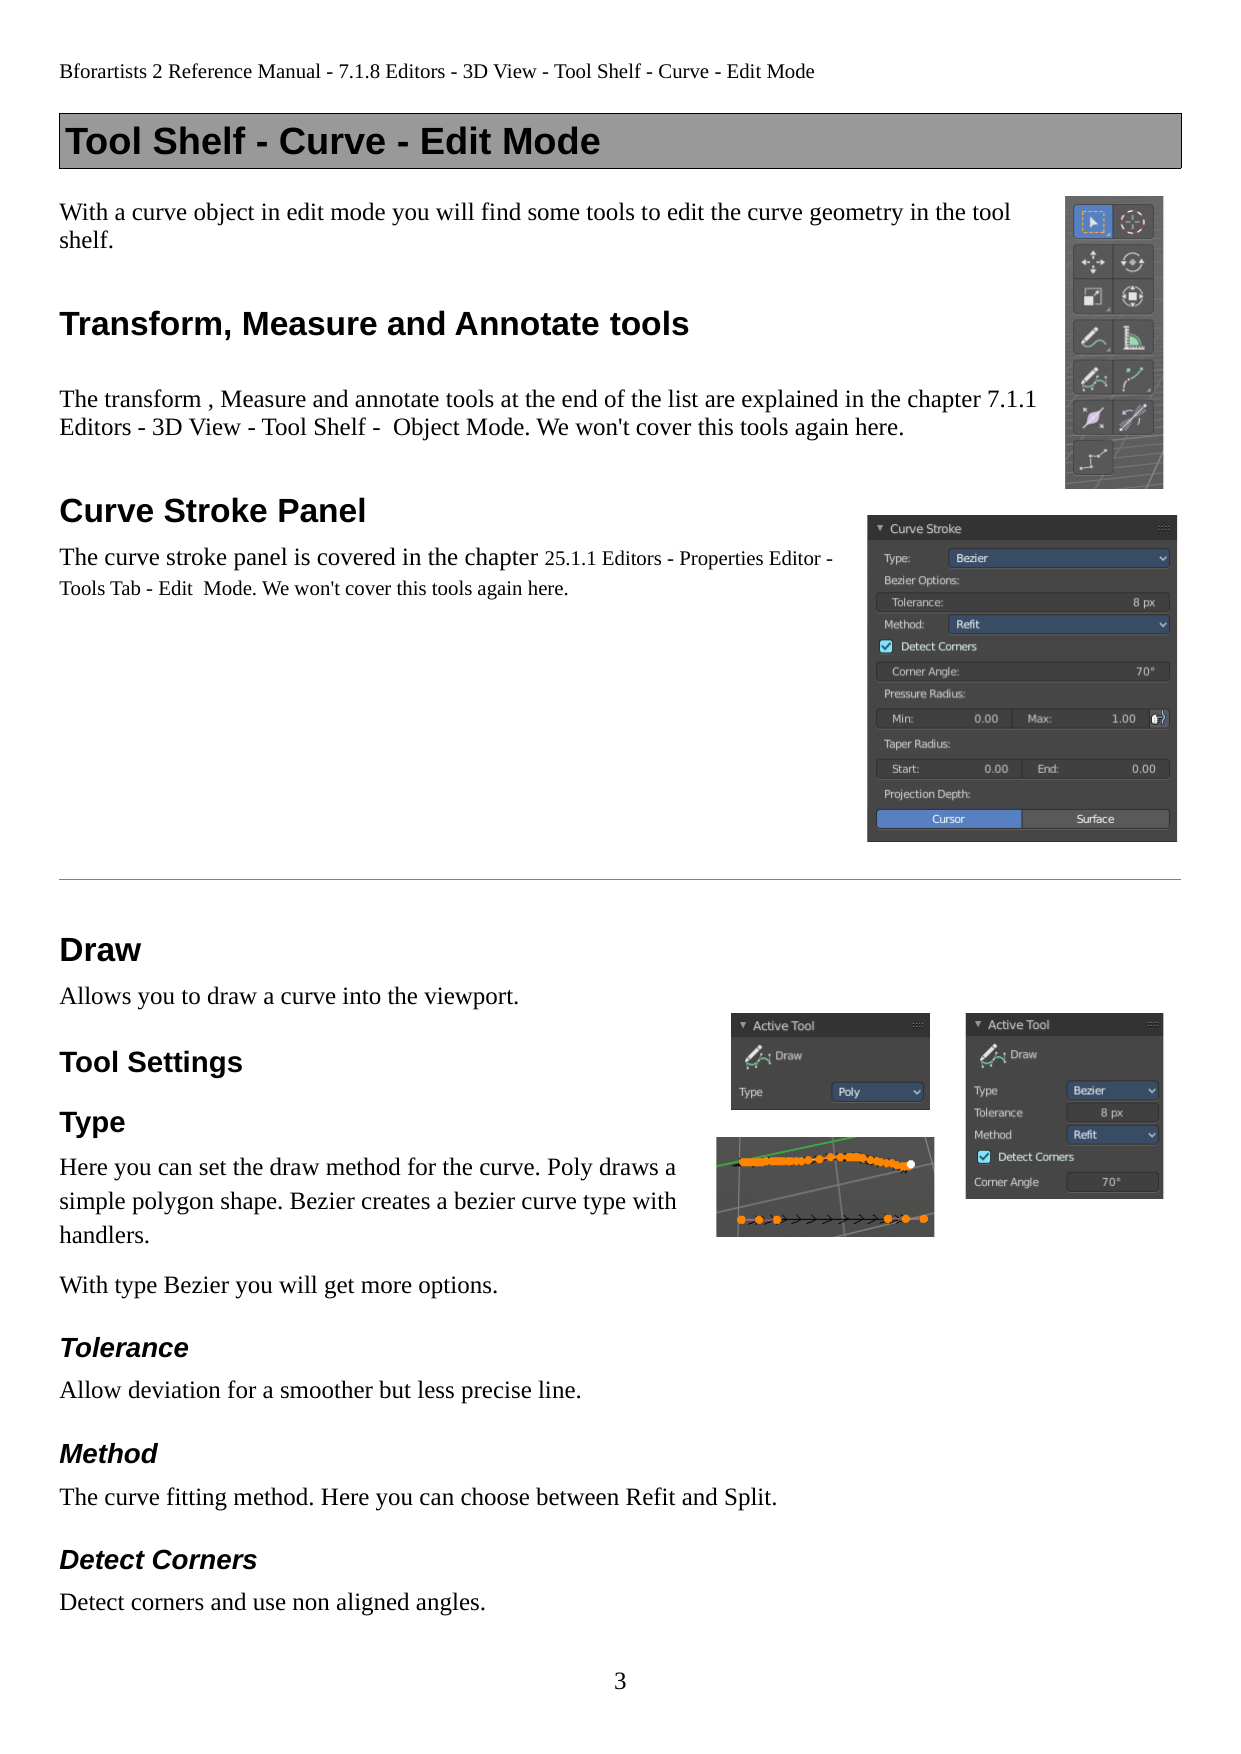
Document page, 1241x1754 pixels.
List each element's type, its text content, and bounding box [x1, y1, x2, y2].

text Here you can set the draw method for the curve. Poly draws a simple polygon shape. Bezier creates a bezier curve type with handlers. [59, 1152, 1181, 1249]
subtitle Method [59, 1437, 1181, 1469]
table_header Tool Shelf - Curve - Edit Mode [60, 114, 1181, 168]
subtitle Tolerance [59, 1331, 1181, 1363]
subtitle [1164, 1105, 1181, 1139]
text Allows you to draw a curve into the viewport. [59, 981, 1181, 1010]
text The curve fitting method. Here you can choose between Refit and Split. [59, 1482, 1181, 1510]
subtitle [930, 1044, 965, 1078]
subtitle Curve Stroke Panel [59, 491, 1181, 529]
subtitle Detect Corners [59, 1543, 1181, 1575]
subtitle [1164, 1044, 1181, 1078]
text Detect corners and use non aligned angles. [59, 1587, 1181, 1616]
subtitle Tool Settings [59, 1044, 731, 1078]
picture [867, 515, 1178, 842]
text With a curve object in edit mode you will find some tools to edit the curve geometry in the tool shelf. [59, 197, 1065, 254]
subtitle Transform, Measure and Annotate tools [59, 304, 1065, 342]
text The transform , Measure and annotate tools at the end of the list are explained in the chapter 7.1.1 Editors - 3D View - Tool Shelf - Object Mode. We won't cover this tools again here. [59, 384, 1065, 441]
text The curve stroke panel is covered in the chapter 25.1.1 Editors - Properties Editor - Tools Tab - Edit Mode. We won't cover this tools again here. [59, 542, 867, 599]
text With type Bezier you will get more options. [59, 1270, 1181, 1298]
subtitle Type [59, 1105, 965, 1139]
picture [965, 1013, 1164, 1199]
picture [1065, 196, 1164, 489]
picture [731, 1013, 930, 1110]
text Allow deviation for a smoother but less precise line. [59, 1376, 1181, 1404]
subtitle Draw [59, 930, 1181, 968]
picture [716, 1137, 935, 1237]
